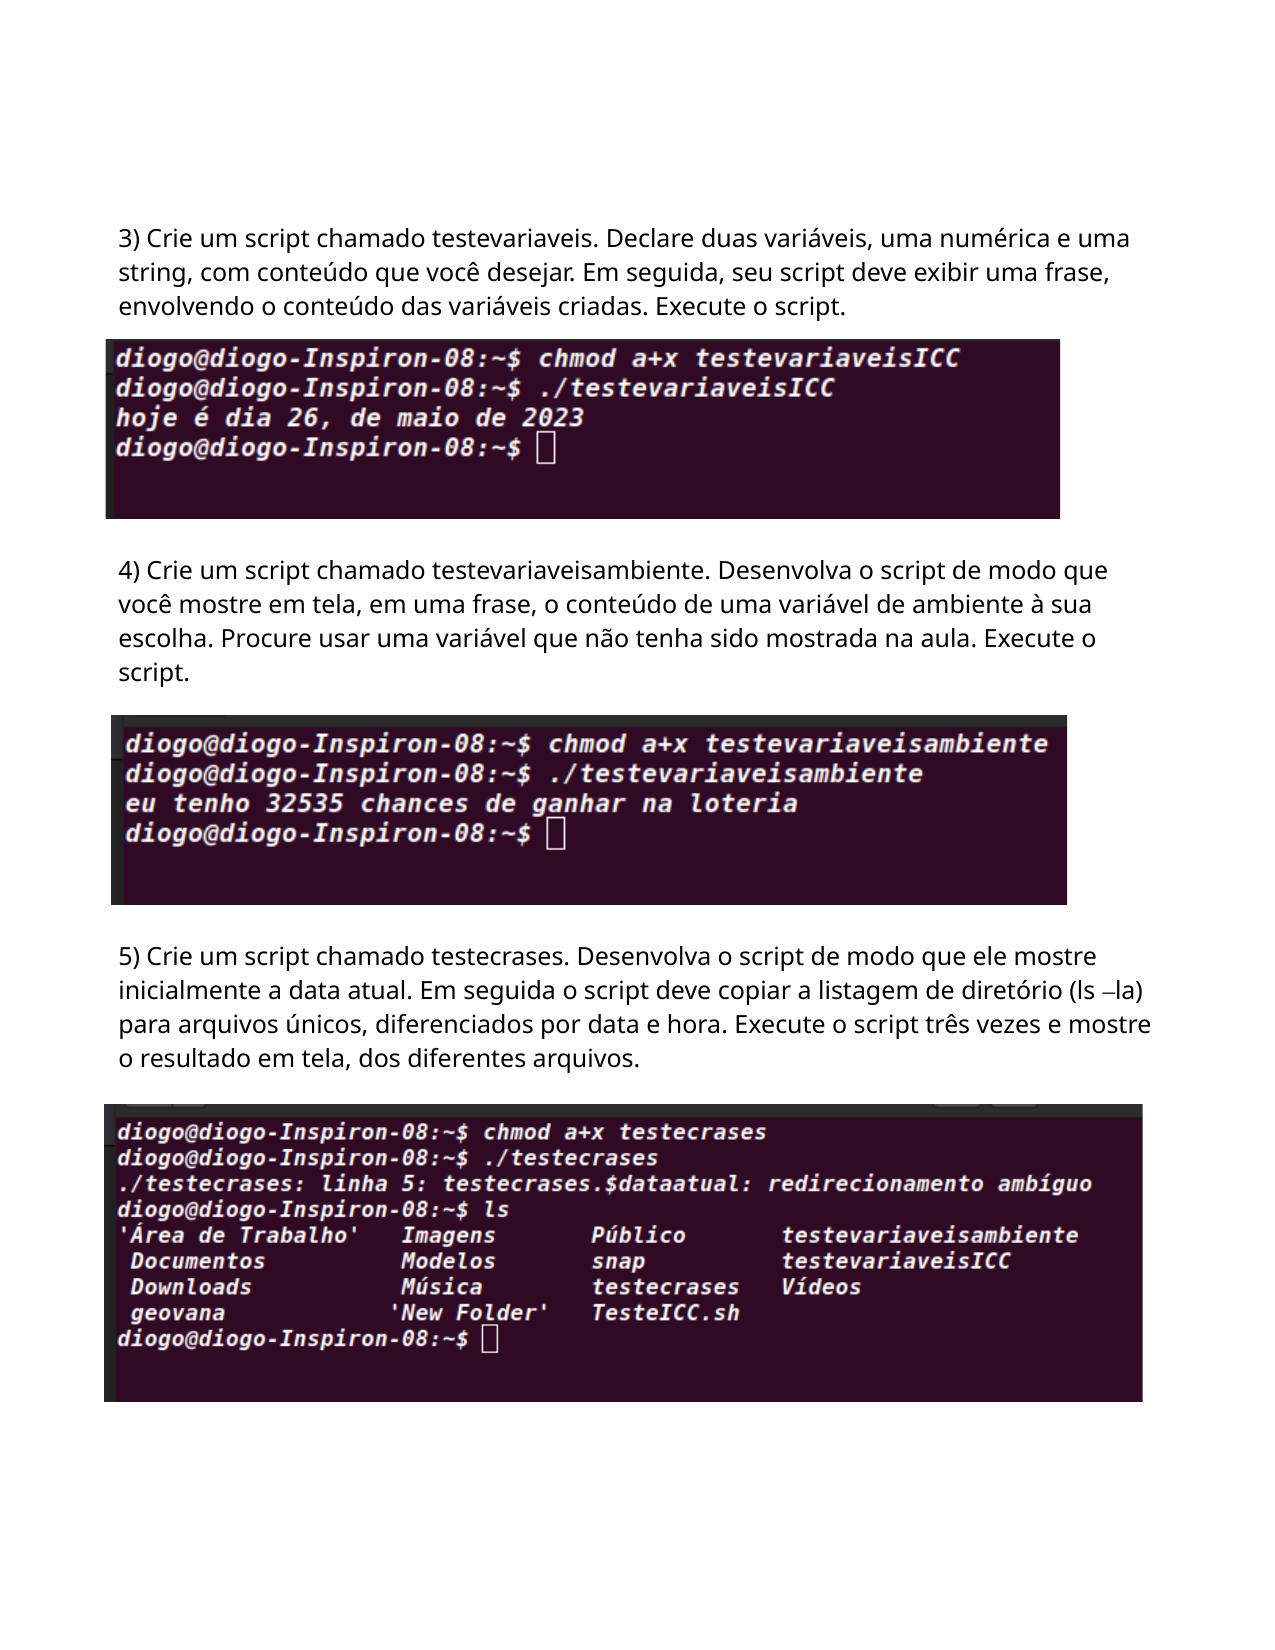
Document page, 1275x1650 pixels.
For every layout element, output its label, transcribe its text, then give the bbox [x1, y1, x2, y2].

text 5) Crie um script chamado testecrases. Desenvolva o script de modo que ele mostre inicialmente a data atual. Em seguida o script deve copiar a listagem de diretório (ls –la) para arquivos únicos, diferenciados por data e hora. Execute o script três vezes e mostre o resultado em tela, dos diferentes arquivos. [118, 939, 1157, 1075]
picture [105, 339, 1061, 519]
picture [104, 1104, 1143, 1402]
text 4) Crie um script chamado testevariaveisambiente. Desenvolva o script de modo que você mostre em tela, em uma frase, o conteúdo de uma variável de ambiente à sua escolha. Procure usar uma variável que não tenha sido mostrada na aula. Execute o script. [118, 553, 1157, 689]
text 3) Crie um script chamado testevariaveis. Declare duas variáveis, uma numérica e uma string, com conteúdo que você desejar. Em seguida, seu script deve exibir uma frase, envolvendo o conteúdo das variáveis criadas. Execute o script. [118, 220, 1157, 322]
picture [111, 715, 1068, 905]
